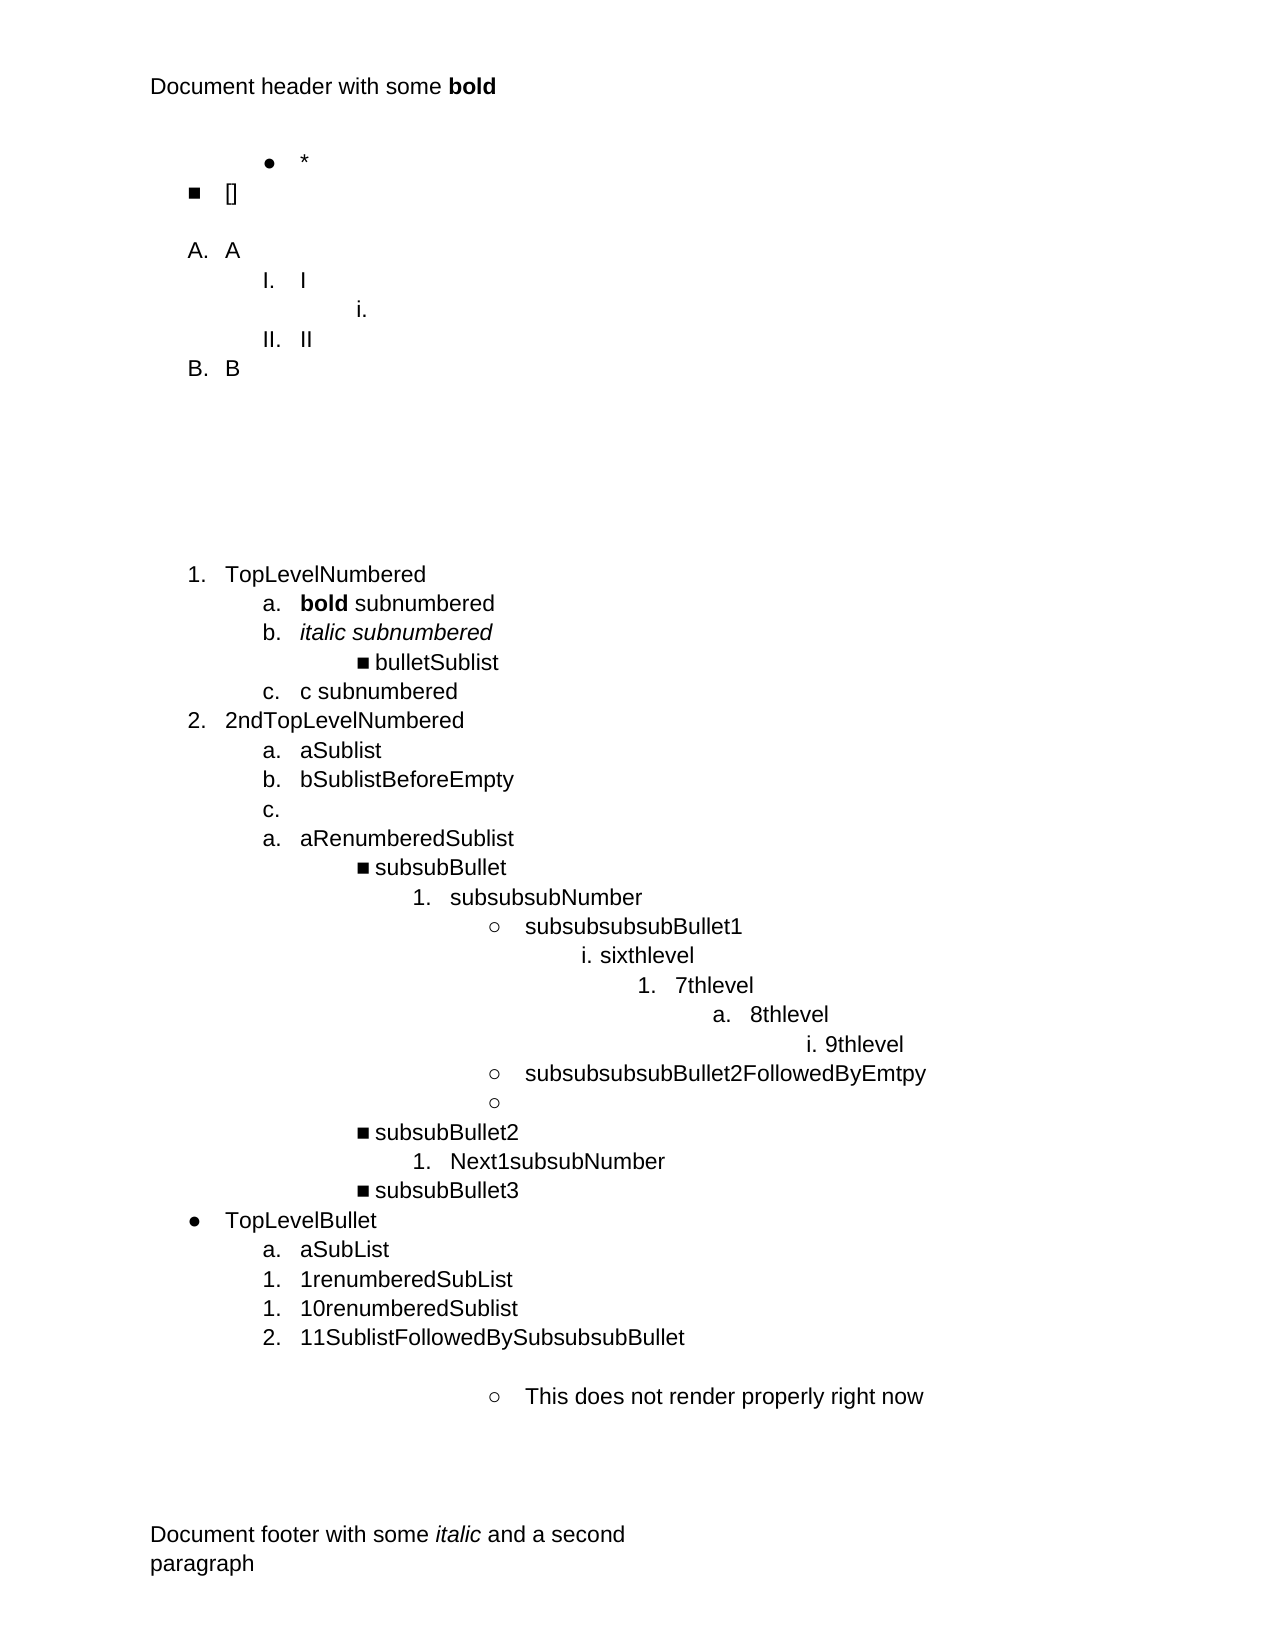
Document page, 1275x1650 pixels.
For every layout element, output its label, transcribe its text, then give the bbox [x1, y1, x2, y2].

list aSubList [262, 1237, 1125, 1262]
list subsubBullet3 [356, 1178, 1125, 1204]
list TopLevelNumbered [187, 561, 1125, 587]
list subsubBullet [356, 855, 1125, 881]
list * [262, 150, 1125, 176]
list Next1subsubNumber [412, 1149, 1125, 1174]
list subsubsubsubBullet2FollowedByEmtpy [487, 1061, 1125, 1086]
list B [187, 356, 1125, 381]
list 1renumberedSubList [262, 1266, 1125, 1292]
list 10renumberedSublist [262, 1296, 1125, 1321]
list 11SublistFollowedBySubsubsubBullet [262, 1325, 1125, 1351]
list 7thlevel [637, 972, 1125, 998]
list bold subnumbered [262, 591, 1125, 616]
list subsubBullet2 [356, 1119, 1125, 1145]
list aSublist [262, 737, 1125, 763]
list A [187, 238, 1125, 264]
list This does not render properly right now [487, 1384, 1125, 1409]
list c subnumbered [262, 679, 1125, 704]
list TopLevelBullet [187, 1207, 1125, 1233]
list 8thlevel [712, 1002, 1125, 1027]
list subsubsubsubBullet1 [487, 914, 1125, 939]
list bulletSublist [356, 649, 1125, 675]
list II [262, 326, 1125, 352]
list [] [187, 179, 1125, 205]
list sixthlevel [581, 943, 1125, 969]
list subsubsubNumber [412, 884, 1125, 910]
list bSublistBeforeEmpty [262, 767, 1125, 792]
list 2ndTopLevelNumbered [187, 708, 1125, 734]
list aRenumberedSublist [262, 826, 1125, 851]
list 9thlevel [806, 1031, 1125, 1057]
list italic subnumbered [262, 620, 1125, 646]
list I [262, 267, 1125, 293]
